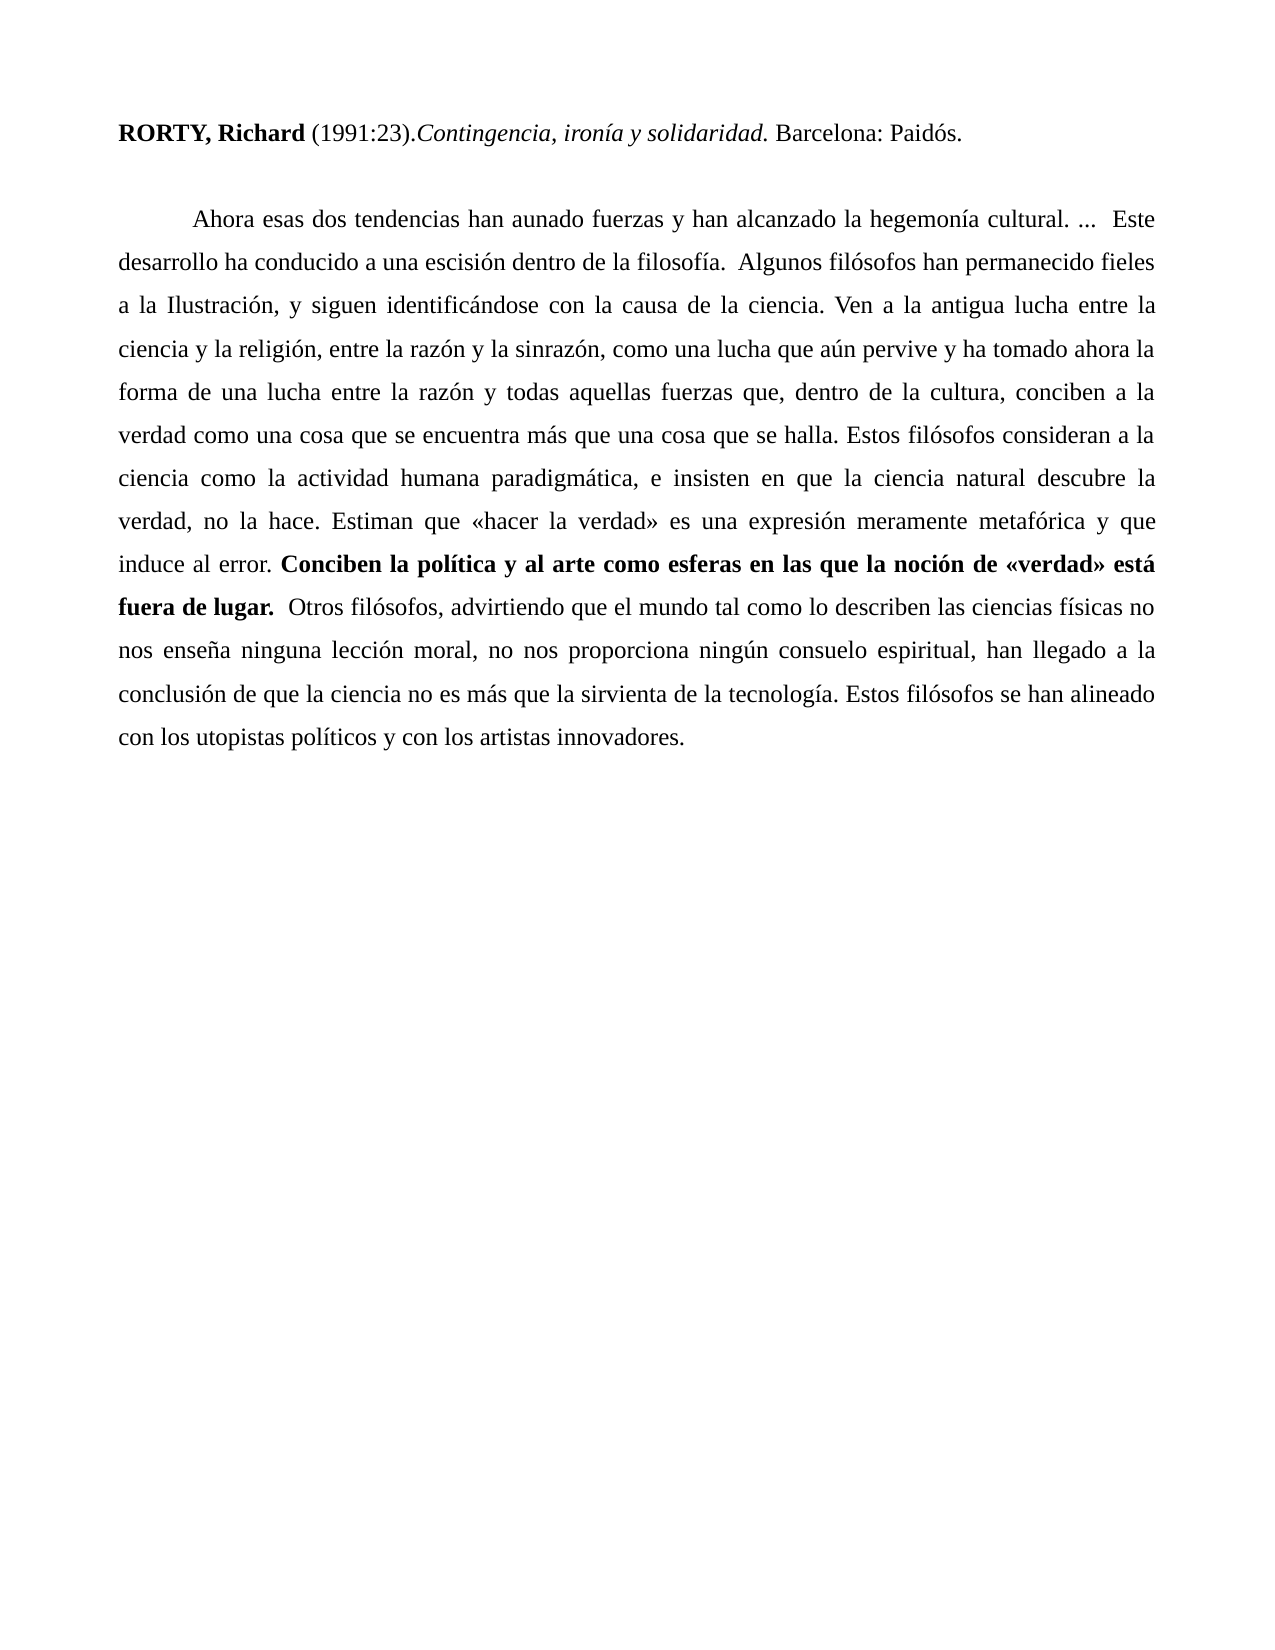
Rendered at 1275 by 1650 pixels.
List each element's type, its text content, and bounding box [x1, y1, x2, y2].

text RORTY, Richard (1991:23).Contingencia, ironía y solidaridad. Barcelona: Paidós. [118, 118, 1157, 147]
text Ahora esas dos tendencias han aunado fuerzas y han alcanzado la hegemonía cultural. ... Este desarrollo ha conducido a una escisión dentro de la filosofía. Algunos filósofos han permanecido fieles a la Ilustración, y siguen identificándose con la causa de la ciencia. Ven a la antigua lucha entre la ciencia y la religión, entre la razón y la sinrazón, como una lucha que aún pervive y ha tomado ahora la forma de una lucha entre la razón y todas aquellas fuerzas que, dentro de la cultura, conciben a la verdad como una cosa que se encuentra más que una cosa que se halla. Estos filósofos consideran a la ciencia como la actividad humana paradigmática, e insisten en que la ciencia natural descubre la verdad, no la hace. Estiman que «hacer la verdad» es una expresión meramente metafórica y que induce al error. Conciben la política y al arte como esferas en las que la noción de «verdad» está fuera de lugar. Otros filósofos, advirtiendo que el mundo tal como lo describen las ciencias físicas no nos enseña ninguna lección moral, no nos proporciona ningún consuelo espiritual, han llegado a la conclusión de que la ciencia no es más que la sirvienta de la tecnología. Estos filósofos se han alineado con los utopistas políticos y con los artistas innovadores. [118, 204, 1157, 751]
